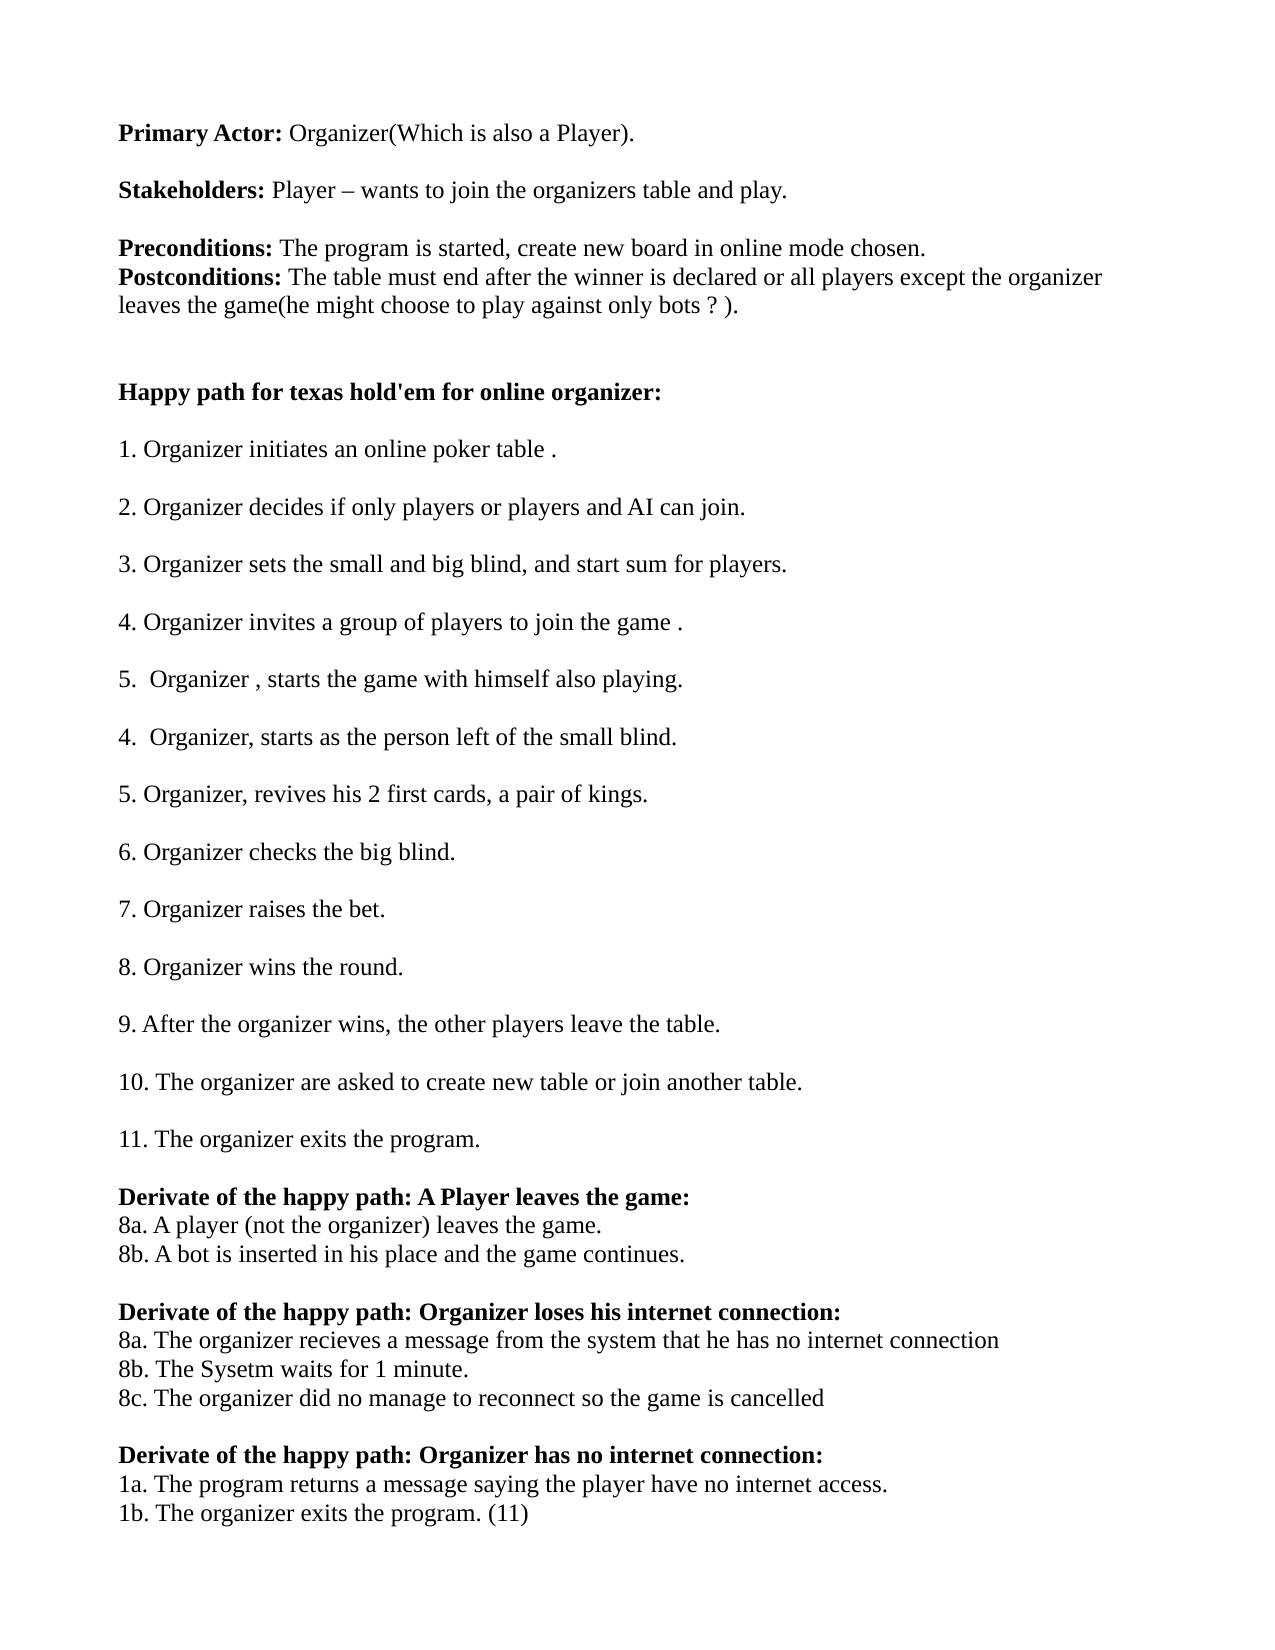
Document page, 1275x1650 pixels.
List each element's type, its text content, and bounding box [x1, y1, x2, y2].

text Derivate of the happy path: A Player leaves the game: [118, 1182, 1157, 1211]
text 8a. A player (not the organizer) leaves the game. [118, 1211, 1157, 1239]
text Stakeholders: Player – wants to join the organizers table and play. [118, 176, 1157, 204]
text 4. Organizer invites a group of players to join the game . [118, 607, 1157, 636]
text 1. Organizer initiates an online poker table . [118, 434, 1157, 463]
text 1b. The organizer exits the program. (11) [118, 1498, 1157, 1527]
text Primary Actor: Organizer(Which is also a Player). [118, 118, 1157, 147]
text 7. Organizer raises the bet. [118, 894, 1157, 923]
text 5. Organizer , starts the game with himself also playing. [118, 664, 1157, 693]
text 2. Organizer decides if only players or players and AI can join. [118, 492, 1157, 521]
text 8b. The Sysetm waits for 1 minute. [118, 1354, 1157, 1383]
text 8. Organizer wins the round. [118, 952, 1157, 981]
text Derivate of the happy path: Organizer loses his internet connection: [118, 1297, 1157, 1326]
text 8b. A bot is inserted in his place and the game continues. [118, 1239, 1157, 1268]
text Preconditions: The program is started, create new board in online mode chosen. [118, 233, 1157, 262]
text 11. The organizer exits the program. [118, 1124, 1157, 1153]
text 10. The organizer are asked to create new table or join another table. [118, 1067, 1157, 1096]
text 8a. The organizer recieves a message from the system that he has no internet connection [118, 1326, 1157, 1354]
text Derivate of the happy path: Organizer has no internet connection: [118, 1441, 1157, 1469]
text Postconditions: The table must end after the winner is declared or all players except the organizer leaves the game(he might choose to play against only bots ? ). [118, 262, 1157, 319]
text 1a. The program returns a message saying the player have no internet access. [118, 1469, 1157, 1498]
text Happy path for texas hold'em for online organizer: [118, 377, 1157, 406]
text 4. Organizer, starts as the person left of the small blind. [118, 722, 1157, 751]
text 8c. The organizer did no manage to reconnect so the game is cancelled [118, 1383, 1157, 1412]
text 9. After the organizer wins, the other players leave the table. [118, 1009, 1157, 1038]
text 6. Organizer checks the big blind. [118, 837, 1157, 866]
text 3. Organizer sets the small and big blind, and start sum for players. [118, 549, 1157, 578]
text 5. Organizer, revives his 2 first cards, a pair of kings. [118, 779, 1157, 808]
